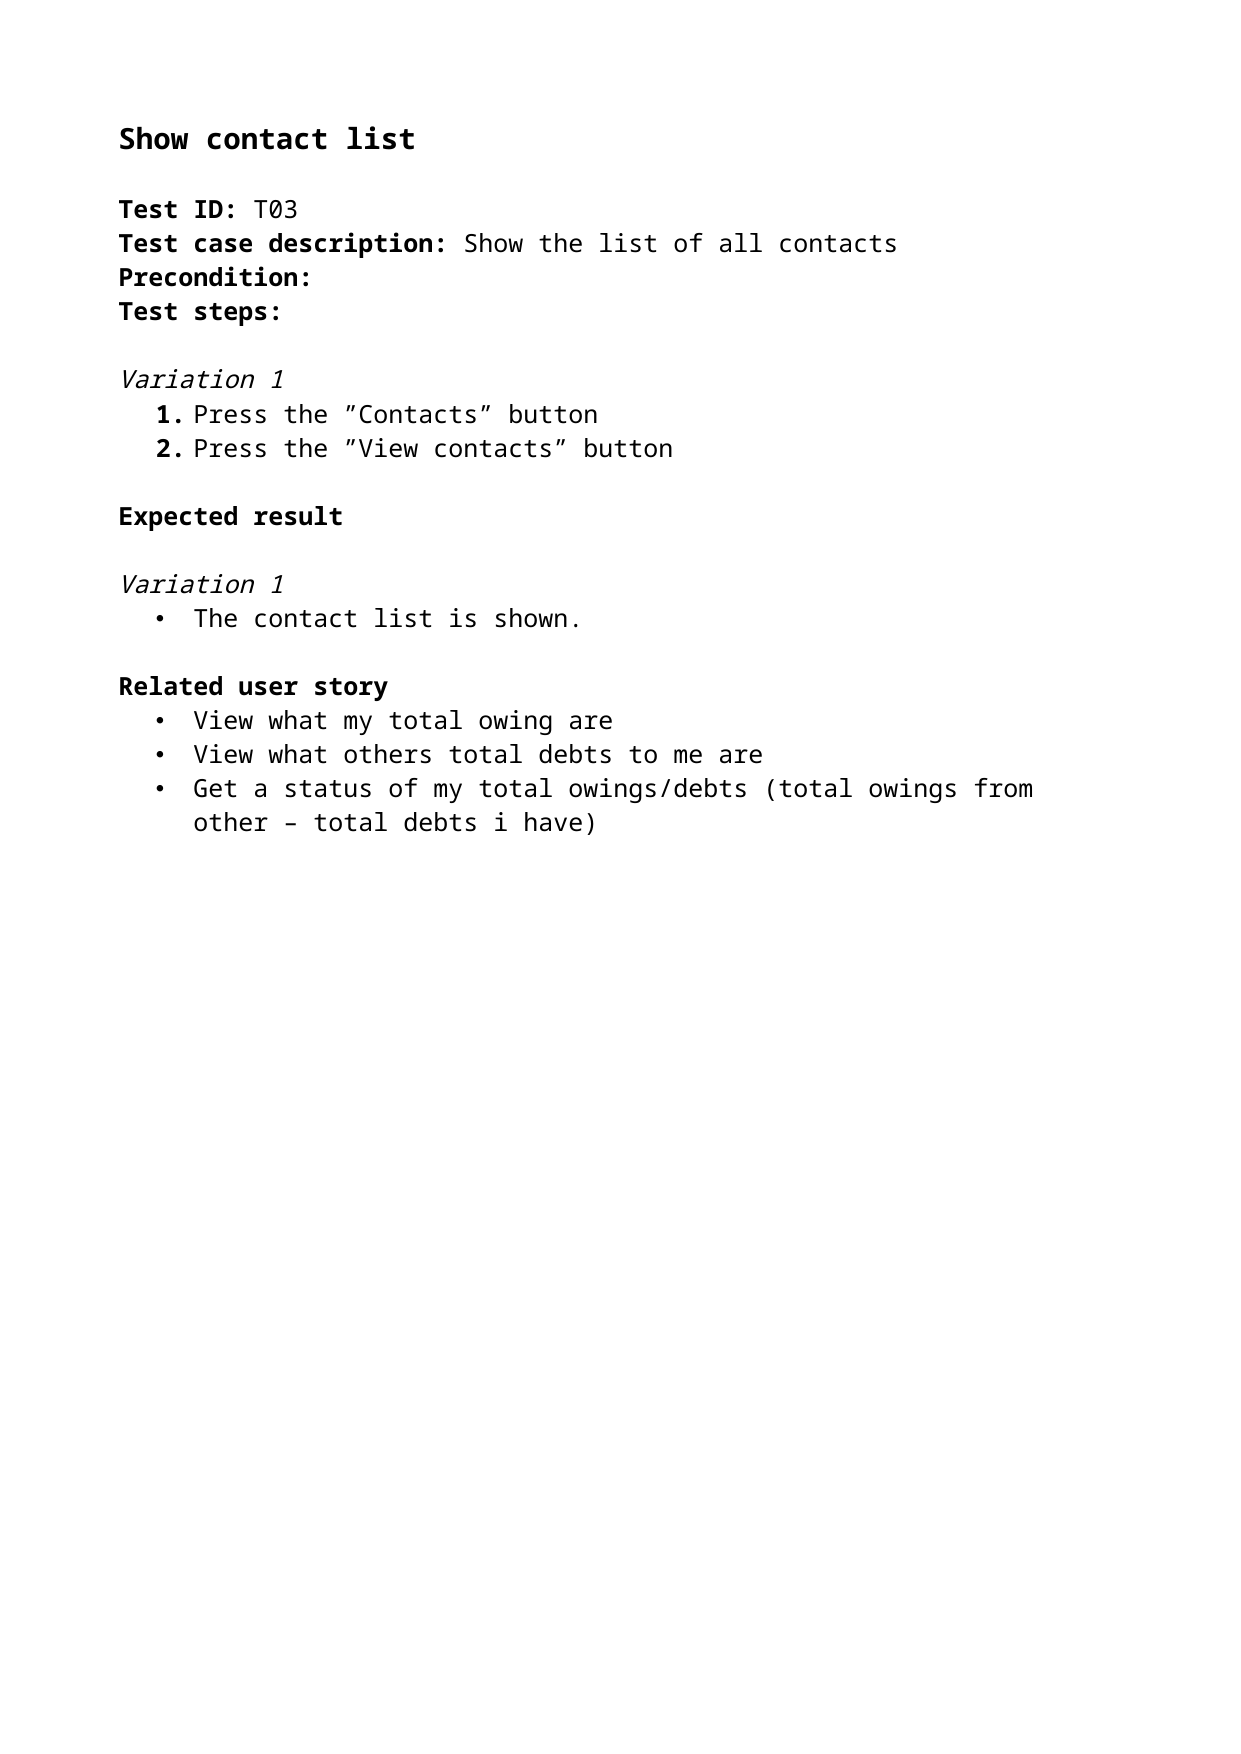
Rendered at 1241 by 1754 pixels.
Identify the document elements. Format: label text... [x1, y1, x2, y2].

text Related user story [118, 669, 1122, 703]
text Test case description: Show the list of all contacts [118, 226, 1122, 260]
text Variation 1 [118, 567, 1122, 601]
list The contact list is shown. [156, 601, 1122, 635]
text Expected result [118, 498, 1122, 532]
list Press the ”View contacts” button [156, 430, 1122, 464]
list Press the ”Contacts” button [156, 396, 1122, 430]
list View what my total owing are [156, 703, 1122, 737]
text Variation 1 [118, 362, 1122, 396]
list View what others total debts to me are [156, 737, 1122, 771]
text Test ID: T03 [118, 192, 1122, 226]
text Test steps: [118, 294, 1122, 328]
list Get a status of my total owings/debts (total owings from other – total debts i have) [156, 771, 1122, 839]
text Show contact list [118, 118, 1122, 158]
text Precondition: [118, 260, 1122, 294]
